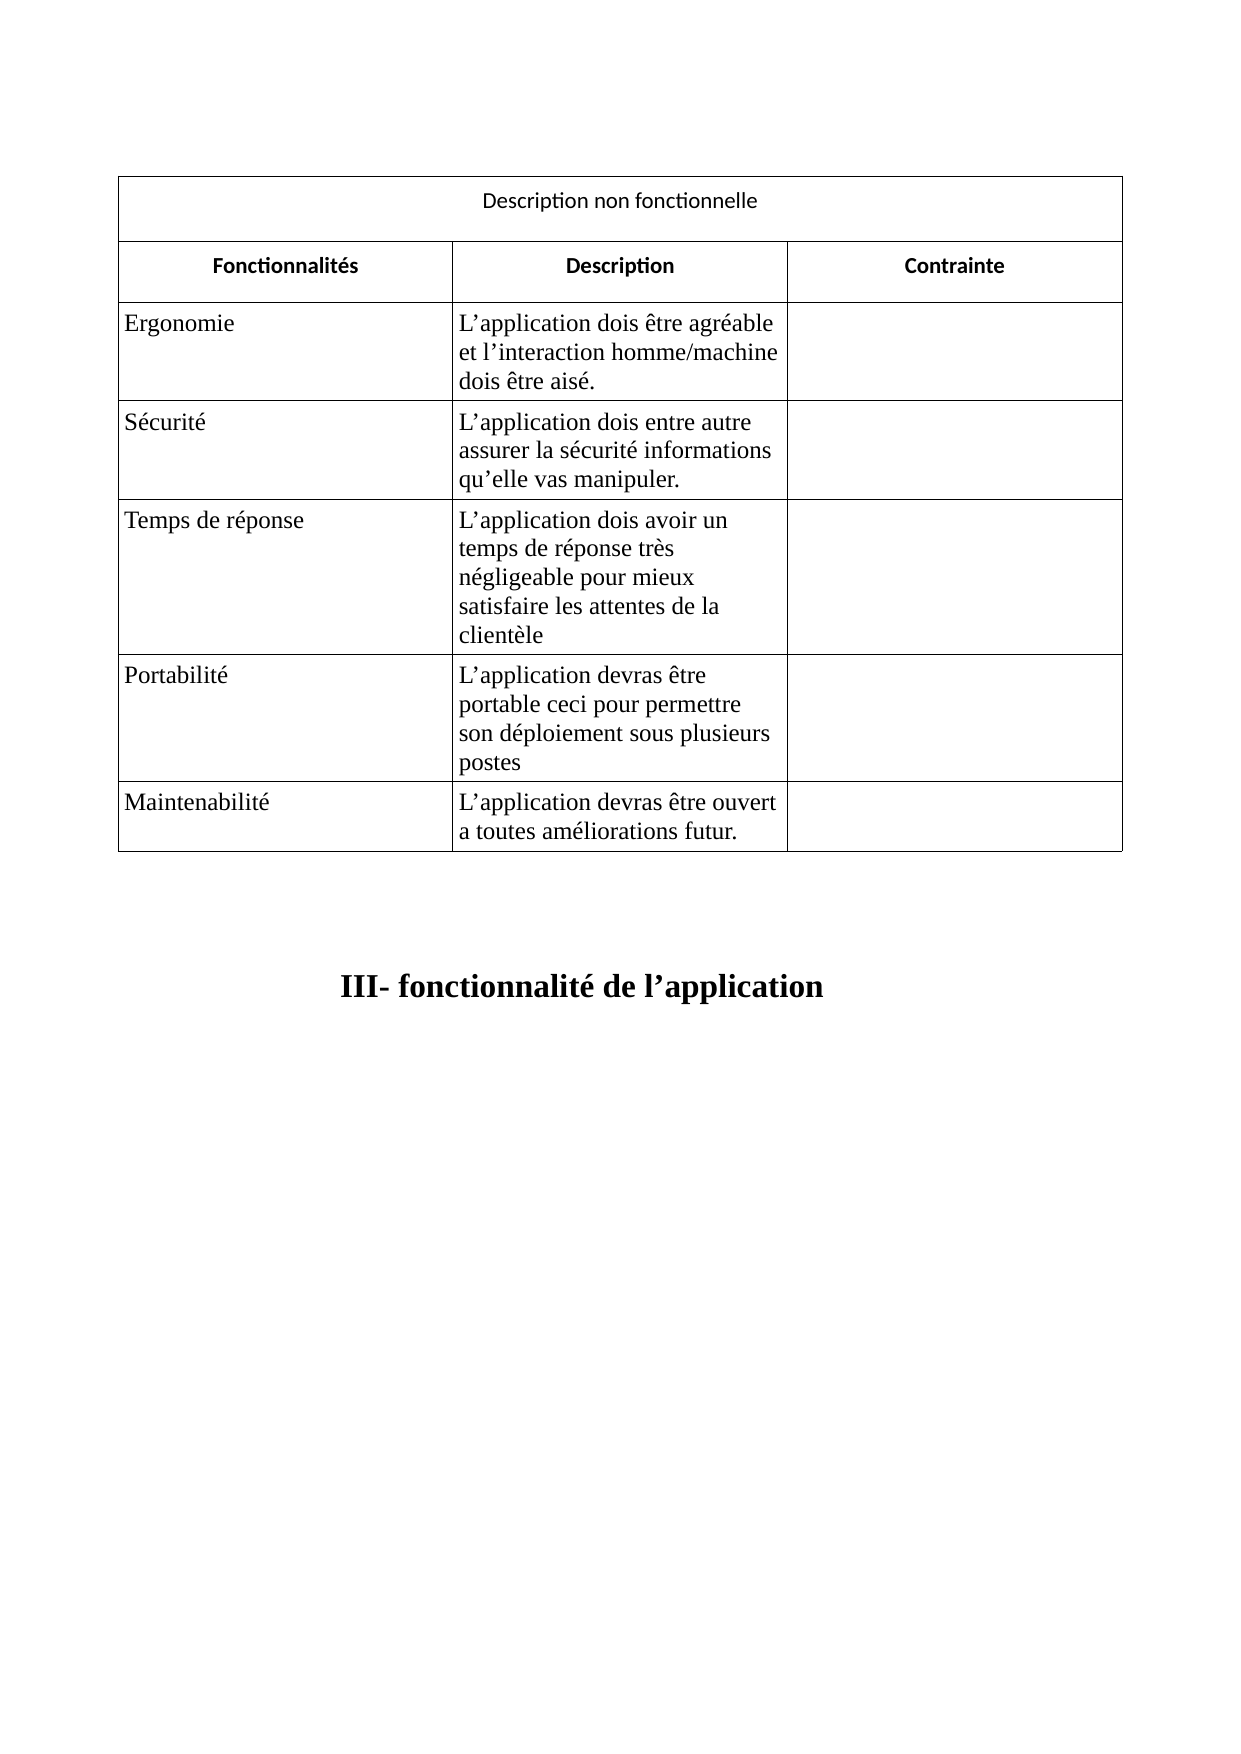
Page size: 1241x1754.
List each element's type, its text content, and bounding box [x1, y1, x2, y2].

table_cell L’application dois avoir un temps de réponse très négligeable pour mieux satisfaire les attentes de la clientèle [453, 500, 787, 654]
table_cell Maintenabilité [119, 782, 452, 851]
table_cell [788, 782, 1122, 851]
table_cell Description [453, 242, 787, 302]
table_cell [788, 655, 1122, 781]
text III- fonctionnalité de l’application [118, 966, 1122, 1004]
table_cell L’application devras être portable ceci pour permettre son déploiement sous plusieurs postes [453, 655, 787, 781]
table_cell [788, 303, 1122, 400]
table_cell L’application dois entre autre assurer la sécurité informations qu’elle vas manipuler. [453, 401, 787, 498]
table_cell Sécurité [119, 401, 452, 498]
table_cell [788, 500, 1122, 654]
table_cell L’application devras être ouvert a toutes améliorations futur. [453, 782, 787, 851]
table_header Description non fonctionnelle [119, 177, 1122, 241]
table_cell Temps de réponse [119, 500, 452, 654]
table_cell Contrainte [788, 242, 1122, 302]
table_cell Portabilité [119, 655, 452, 781]
table_cell Ergonomie [119, 303, 452, 400]
table_cell L’application dois être agréable et l’interaction homme/machine dois être aisé. [453, 303, 787, 400]
table_cell Fonctionnalités [119, 242, 452, 302]
table_cell [788, 401, 1122, 498]
